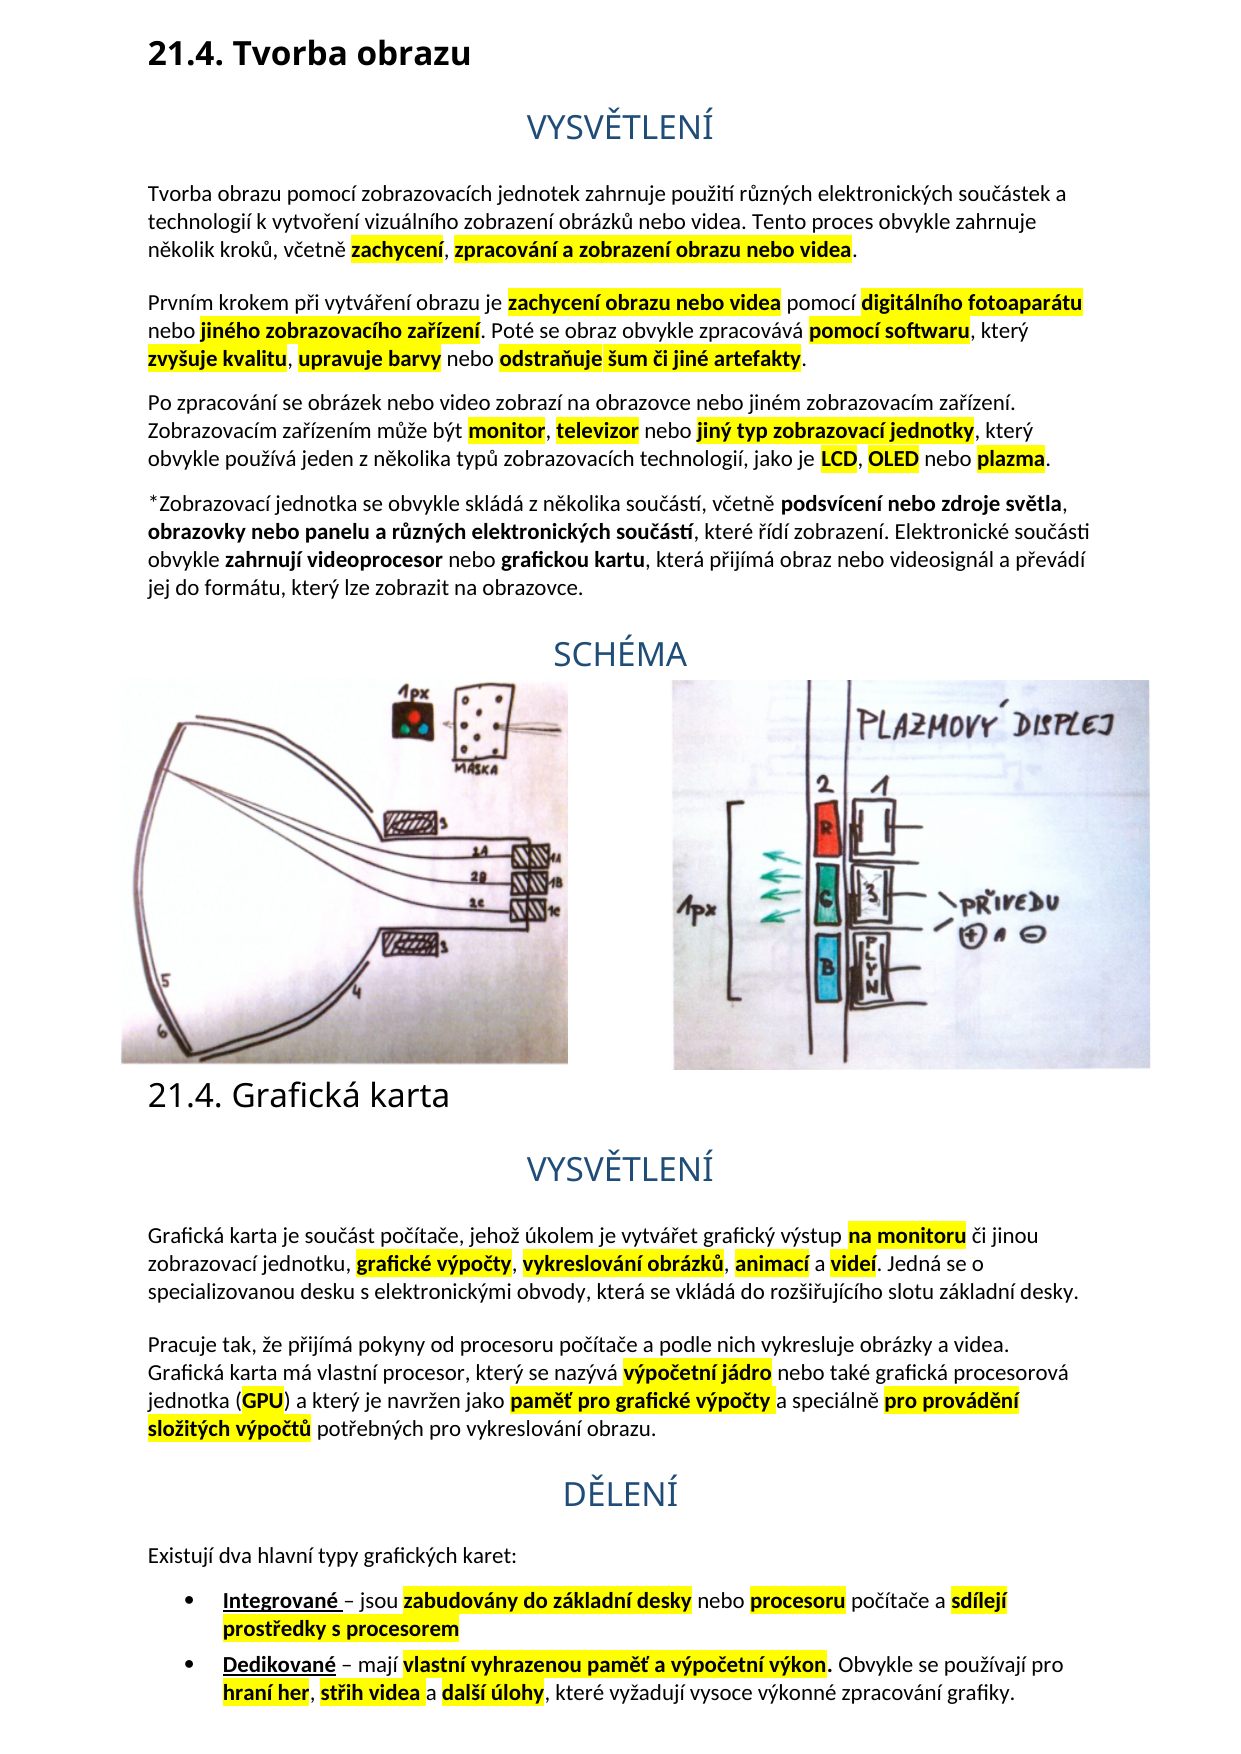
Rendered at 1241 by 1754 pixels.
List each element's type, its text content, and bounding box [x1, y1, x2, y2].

subtitle 21.4. Tvorba obrazu [148, 29, 1093, 75]
subtitle Tvorba obrazu pomocí zobrazovacích jednotek zahrnuje použití různých elektronických součástek a technologií k vytvoření vizuálního zobrazení obrázků nebo videa. Tento proces obvykle zahrnuje několik kroků, včetně zachycení, zpracování a zobrazení obrazu nebo videa. [148, 179, 1093, 263]
text Pracuje tak, že přijímá pokyny od procesoru počítače a podle nich vykresluje obrázky a videa. Grafická karta má vlastní procesor, který se nazývá výpočetní jádro nebo také grafická procesorová jednotka (GPU) a který je navržen jako paměť pro grafické výpočty a speciálně pro provádění složitých výpočtů potřebných pro vykreslování obrazu. [148, 1330, 1093, 1442]
subtitle VYSVĚTLENÍ [148, 104, 1093, 149]
subtitle 21.4. Grafická karta [148, 1072, 1093, 1117]
subtitle schéma [148, 631, 1093, 676]
text Existují dva hlavní typy grafických karet: [148, 1542, 1093, 1569]
subtitle dělení [148, 1471, 1093, 1517]
text Po zpracování se obrázek nebo video zobrazí na obrazovce nebo jiném zobrazovacím zařízení. Zobrazovacím zařízením může být monitor, televizor nebo jiný typ zobrazovací jednotky, který obvykle používá jeden z několika typů zobrazovacích technologií, jako je LCD, OLED nebo plazma. [148, 388, 1093, 473]
picture [670, 680, 1151, 1070]
list Integrované – jsou zabudovány do základní desky nebo procesoru počítače a sdílejí prostředky s procesorem [185, 1586, 1093, 1642]
list Dedikované – mají vlastní vyhrazenou paměť a výpočetní výkon. Obvykle se používají pro hraní her, střih videa a další úlohy, které vyžadují vysoce výkonné zpracování grafiky. [185, 1650, 1093, 1706]
picture [120, 678, 568, 1065]
subtitle VYSVĚTLENÍ [148, 1146, 1093, 1192]
text *Zobrazovací jednotka se obvykle skládá z několika součástí, včetně podsvícení nebo zdroje světla, obrazovky nebo panelu a různých elektronických součástí, které řídí zobrazení. Elektronické součásti obvykle zahrnují videoprocesor nebo grafickou kartu, která přijímá obraz nebo videosignál a převádí jej do formátu, který lze zobrazit na obrazovce. [148, 489, 1093, 601]
text Prvním krokem při vytváření obrazu je zachycení obrazu nebo videa pomocí digitálního fotoaparátu nebo jiného zobrazovacího zařízení. Poté se obraz obvykle zpracovává pomocí softwaru, který zvyšuje kvalitu, upravuje barvy nebo odstraňuje šum či jiné artefakty. [148, 288, 1093, 372]
subtitle Grafická karta je součást počítače, jehož úkolem je vytvářet grafický výstup na monitoru či jinou zobrazovací jednotku, grafické výpočty, vykreslování obrázků, animací a videí. Jedná se o specializovanou desku s elektronickými obvody, která se vkládá do rozšiřujícího slotu základní desky. [148, 1221, 1093, 1305]
